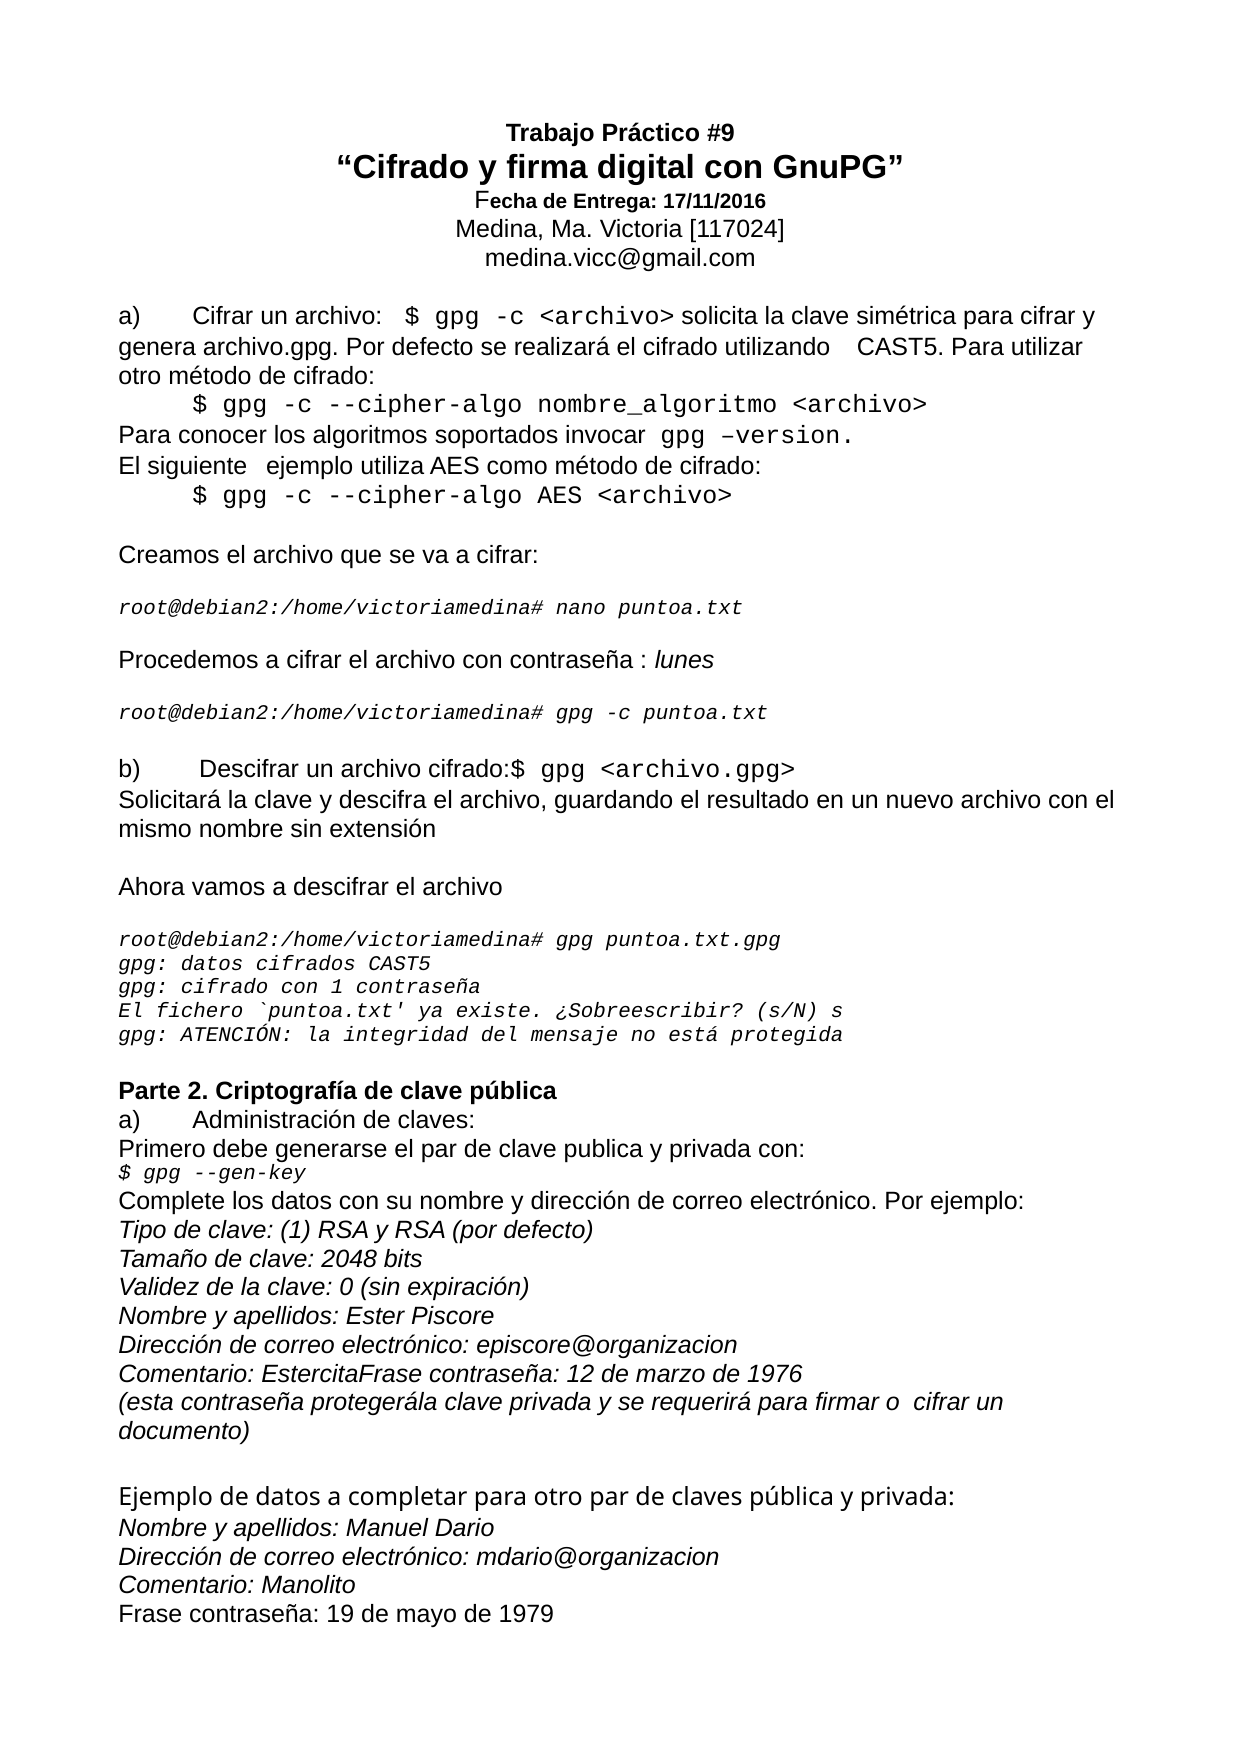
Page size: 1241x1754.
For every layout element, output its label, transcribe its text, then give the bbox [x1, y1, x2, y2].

text Solicitará la clave y descifra el archivo, guardando el resultado en un nuevo archivo con el mismo nombre sin extensión [118, 785, 1122, 843]
text b) Descifrar un archivo cifrado:$ gpg <archivo.gpg> [118, 754, 1122, 785]
text El fichero `puntoa.txt' ya existe. ¿Sobreescribir? (s/N) s [118, 1000, 1122, 1024]
text Dirección de correo electrónico: episcore@organizacion [118, 1330, 1122, 1358]
text Ahora vamos a descifrar el archivo [118, 872, 1122, 900]
text $ gpg -c --cipher-algo AES <archivo> [118, 480, 1122, 511]
text Comentario: Manolito [118, 1570, 1122, 1599]
text Nombre y apellidos: Manuel Dario [118, 1513, 1122, 1542]
text Procedemos a cifrar el archivo con contraseña : lunes [118, 644, 1122, 673]
text Tamaño de clave: 2048 bits [118, 1243, 1122, 1272]
text a) Cifrar un archivo: $ gpg -c <archivo> solicita la clave simétrica para cifrar y genera archivo.gpg. Por defecto se realizará el cifrado utilizando CAST5. Para utilizar otro método de cifrado: [118, 301, 1122, 389]
text Dirección de correo electrónico: mdario@organizacion [118, 1542, 1122, 1570]
text Creamos el archivo que se va a cifrar: [118, 540, 1122, 568]
text Comentario: EstercitaFrase contraseña: 12 de marzo de 1976 [118, 1358, 1122, 1387]
text a) Administración de claves: [118, 1105, 1122, 1134]
text Primero debe generarse el par de clave publica y privada con: [118, 1134, 1122, 1162]
text $ gpg -c --cipher-algo nombre_algoritmo <archivo> [118, 389, 1122, 420]
text Frase contraseña: 19 de mayo de 1979 [118, 1599, 1122, 1628]
text Complete los datos con su nombre y dirección de correo electrónico. Por ejemplo: [118, 1186, 1122, 1215]
text El siguiente ejemplo utiliza AES como método de cifrado: [118, 451, 1122, 480]
text $ gpg --gen-key [118, 1162, 1122, 1186]
text root@debian2:/home/victoriamedina# nano puntoa.txt [118, 597, 1122, 621]
text gpg: cifrado con 1 contraseña [118, 976, 1122, 1000]
text Para conocer los algoritmos soportados invocar gpg –version. [118, 420, 1122, 451]
text Parte 2. Criptografía de clave pública [118, 1076, 1122, 1105]
text Tipo de clave: (1) RSA y RSA (por defecto) [118, 1215, 1122, 1243]
text Ejemplo de datos a completar para otro par de claves pública y privada: [118, 1479, 1122, 1513]
text Nombre y apellidos: Ester Piscore [118, 1301, 1122, 1330]
text Validez de la clave: 0 (sin expiración) [118, 1272, 1122, 1301]
text gpg: datos cifrados CAST5 [118, 953, 1122, 976]
text (esta contraseña protegerála clave privada y se requerirá para firmar o cifrar un documento) [118, 1387, 1122, 1445]
text root@debian2:/home/victoriamedina# gpg puntoa.txt.gpg [118, 929, 1122, 953]
text root@debian2:/home/victoriamedina# gpg -c puntoa.txt [118, 702, 1122, 726]
text gpg: ATENCIÓN: la integridad del mensaje no está protegida [118, 1024, 1122, 1047]
